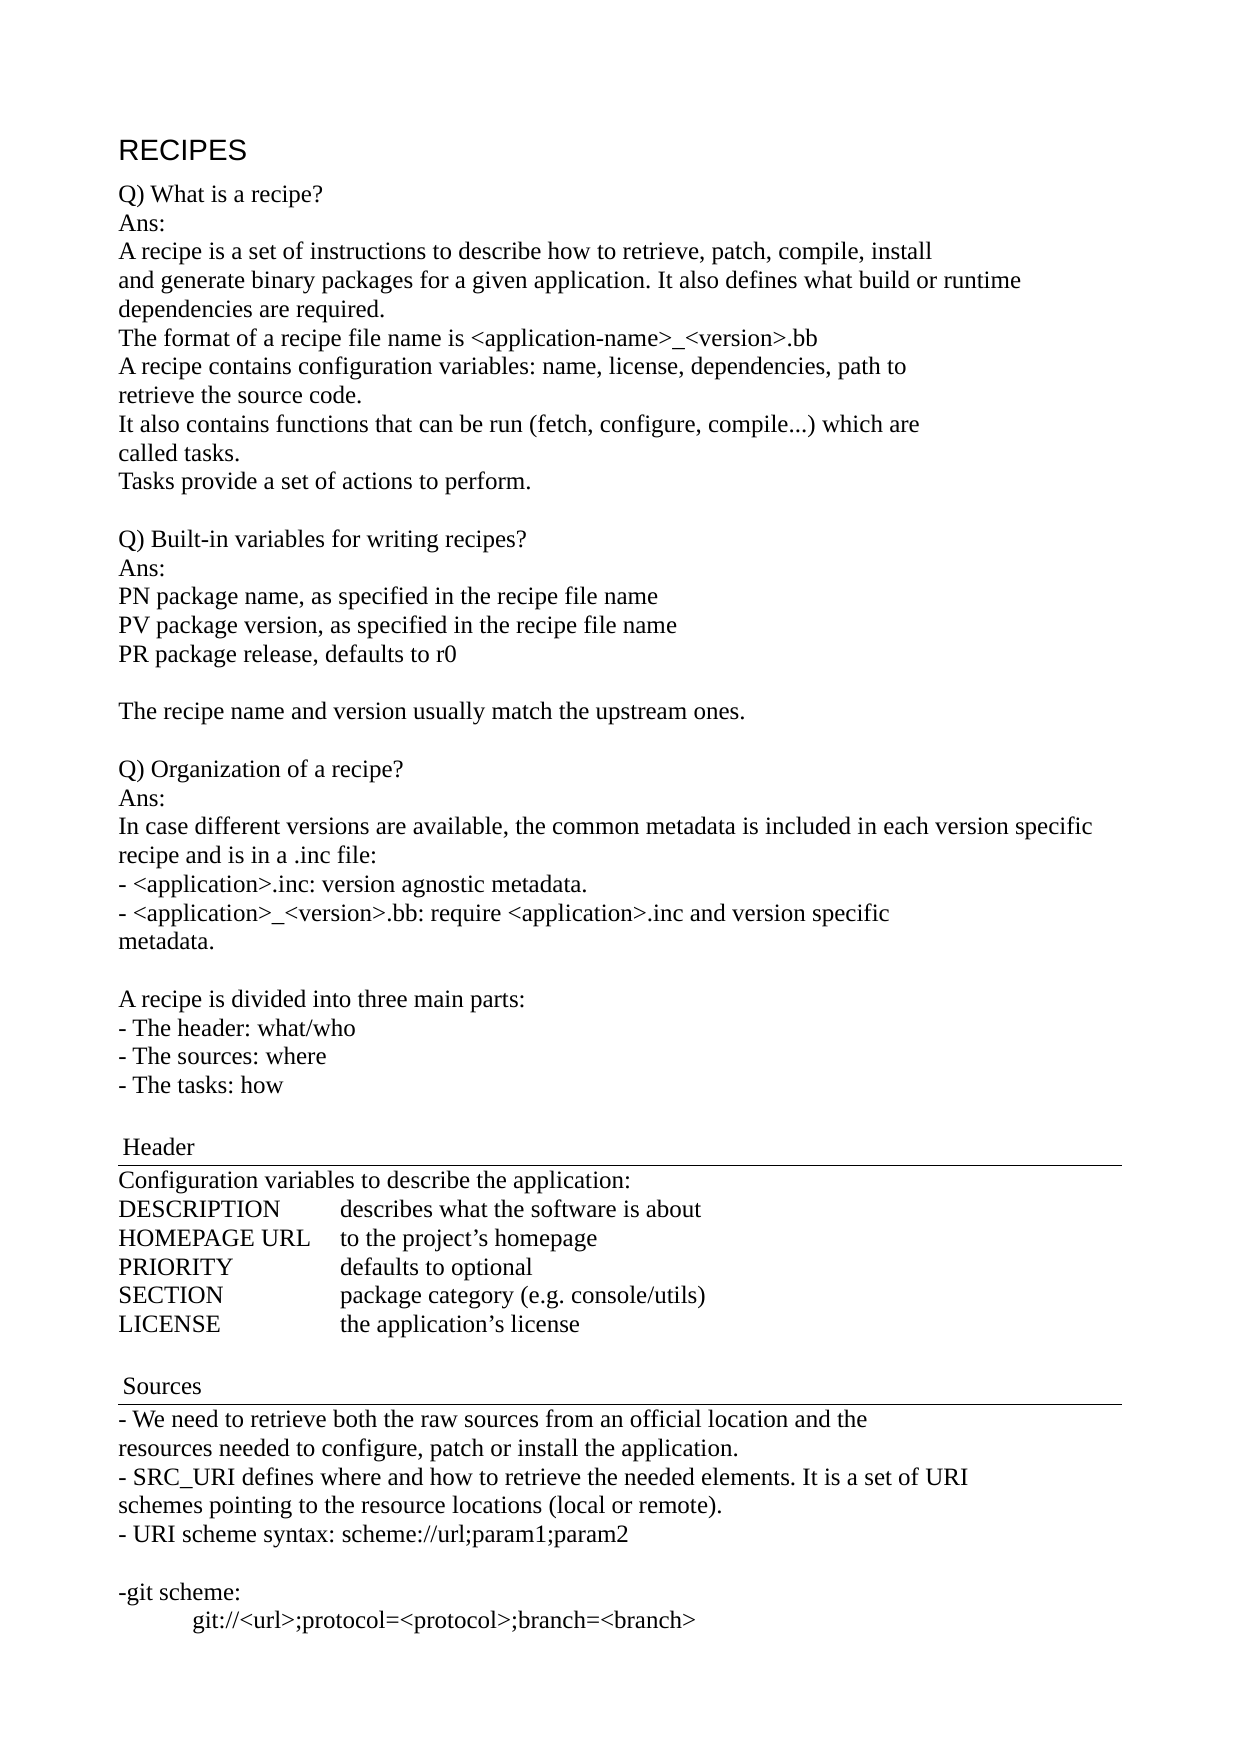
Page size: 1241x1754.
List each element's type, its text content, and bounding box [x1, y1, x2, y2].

text PRIORITY defaults to optional [118, 1252, 1122, 1280]
text PN package name, as specified in the recipe file name [118, 581, 1122, 610]
text Header [118, 1128, 1122, 1165]
text SECTION package category (e.g. console/utils) [118, 1280, 1122, 1309]
text A recipe is divided into three main parts: [118, 984, 1122, 1013]
text LICENSE the application’s license [118, 1309, 1122, 1338]
text The format of a recipe file name is <application-name>_<version>.bb [118, 323, 1122, 351]
text PV package version, as specified in the recipe file name [118, 610, 1122, 639]
text A recipe contains configuration variables: name, license, dependencies, path to [118, 351, 1122, 380]
text DESCRIPTION describes what the software is about [118, 1194, 1122, 1223]
text and generate binary packages for a given application. It also defines what build or runtime dependencies are required. [118, 265, 1122, 323]
text Q) What is a recipe? [118, 179, 1122, 208]
text Ans: [118, 208, 1122, 236]
text The recipe name and version usually match the upstream ones. [118, 696, 1122, 725]
text Q) Organization of a recipe? [118, 754, 1122, 783]
text -git scheme: [118, 1577, 1122, 1605]
text Configuration variables to describe the application: [118, 1166, 1122, 1194]
text Sources [118, 1367, 1122, 1404]
text - URI scheme syntax: scheme://url;param1;param2 [118, 1519, 1122, 1548]
text In case different versions are available, the common metadata is included in each version specific recipe and is in a .inc file: [118, 811, 1122, 869]
text - We need to retrieve both the raw sources from an official location and the [118, 1405, 1122, 1433]
text git://<url>;protocol=<protocol>;branch=<branch> [118, 1605, 1122, 1634]
text It also contains functions that can be run (fetch, configure, compile...) which are [118, 409, 1122, 438]
text - SRC_URI defines where and how to retrieve the needed elements. It is a set of URI [118, 1462, 1122, 1490]
text A recipe is a set of instructions to describe how to retrieve, patch, compile, install [118, 236, 1122, 265]
text Ans: [118, 553, 1122, 581]
text Q) Built-in variables for writing recipes? [118, 524, 1122, 553]
text - <application>.inc: version agnostic metadata. [118, 869, 1122, 898]
text schemes pointing to the resource locations (local or remote). [118, 1490, 1122, 1519]
text - The sources: where [118, 1041, 1122, 1070]
text HOMEPAGE URL to the project’s homepage [118, 1223, 1122, 1252]
text - The tasks: how [118, 1070, 1122, 1099]
subtitle RECIPES [118, 133, 1122, 166]
text Tasks provide a set of actions to perform. [118, 466, 1122, 495]
text called tasks. [118, 438, 1122, 466]
text resources needed to configure, patch or install the application. [118, 1433, 1122, 1462]
text PR package release, defaults to r0 [118, 639, 1122, 668]
text - The header: what/who [118, 1013, 1122, 1041]
text metadata. [118, 926, 1122, 955]
text Ans: [118, 783, 1122, 811]
text - <application>_<version>.bb: require <application>.inc and version specific [118, 898, 1122, 926]
text retrieve the source code. [118, 380, 1122, 409]
